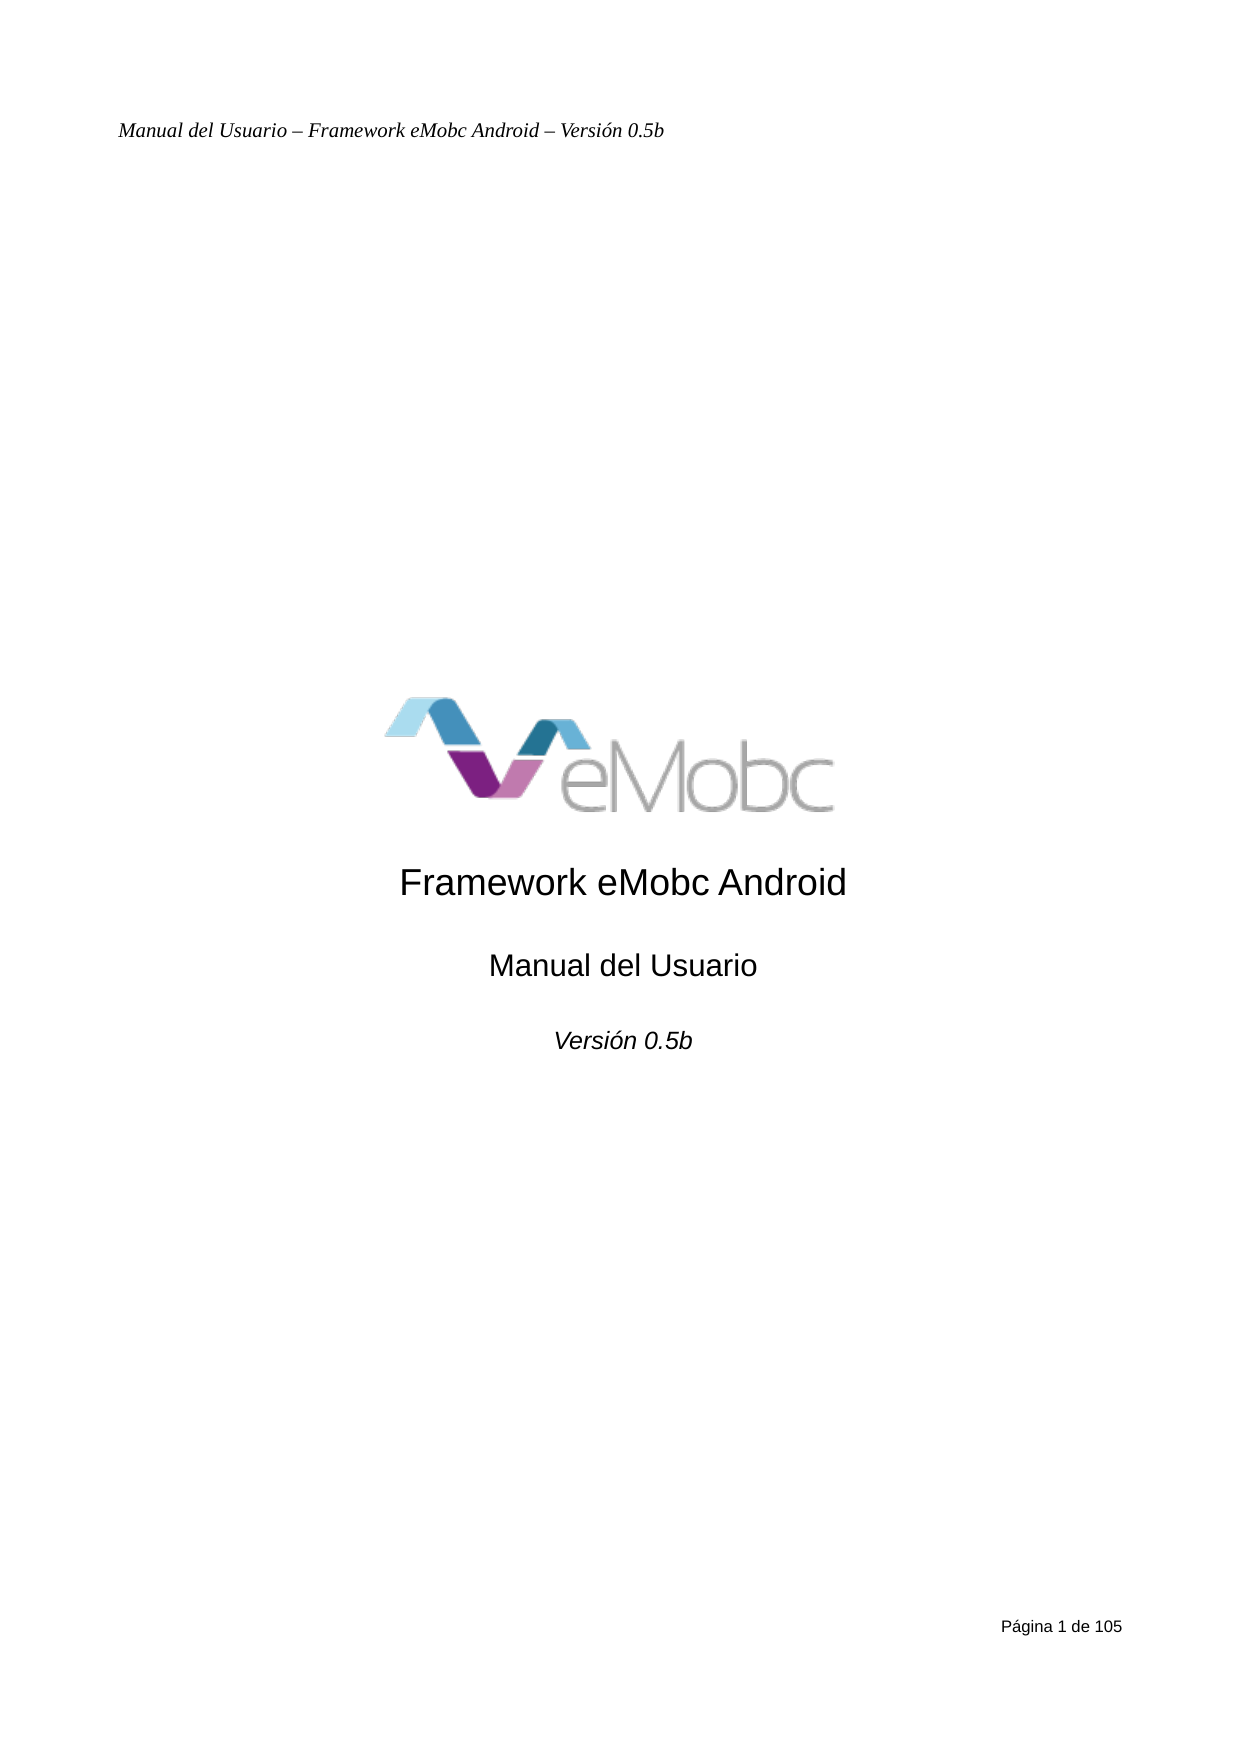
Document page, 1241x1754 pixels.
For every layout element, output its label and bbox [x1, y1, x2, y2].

picture [368, 693, 880, 823]
